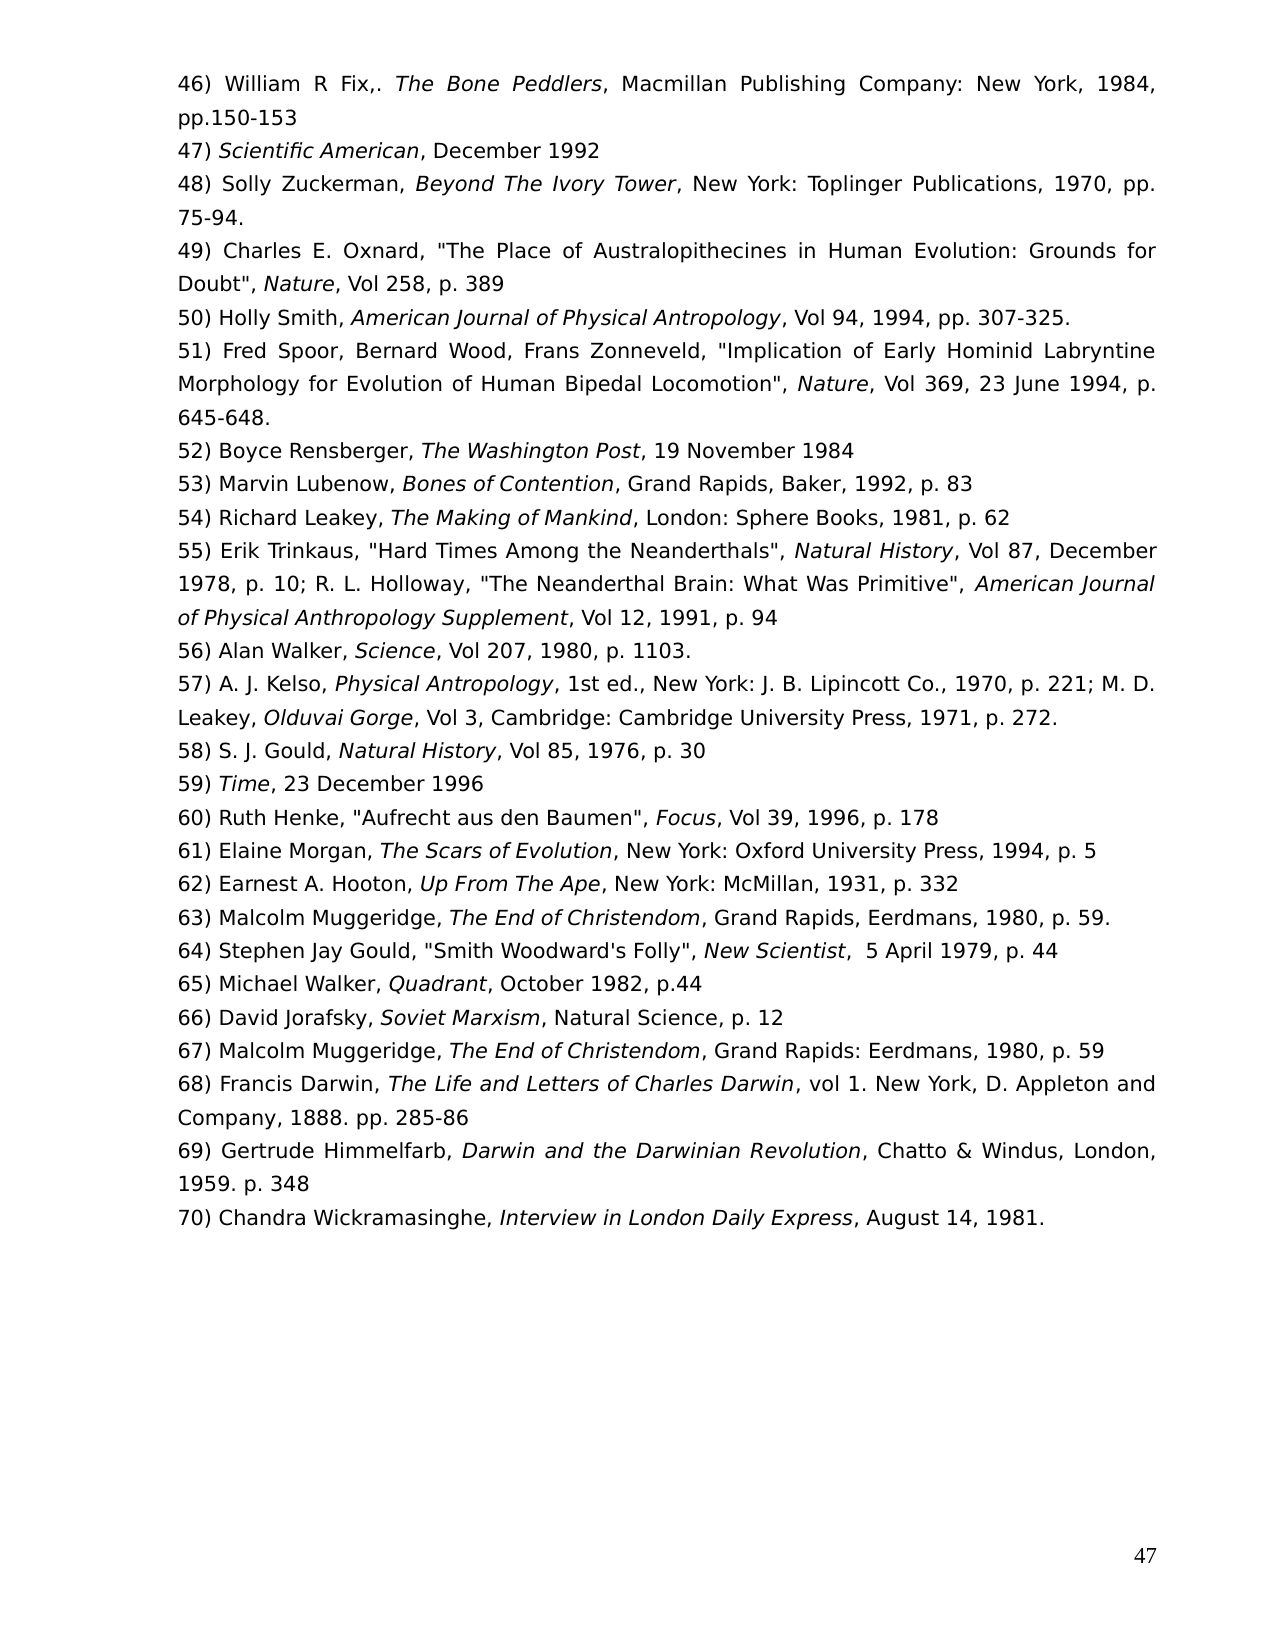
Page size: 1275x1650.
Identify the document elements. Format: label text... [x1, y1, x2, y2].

text 70) Chandra Wickramasinghe, Interview in London Daily Express, August 14, 1981. [177, 1198, 1157, 1232]
text 66) David Jorafsky, Soviet Marxism, Natural Science, p. 12 [177, 998, 1157, 1032]
text 49) Charles E. Oxnard, "The Place of Australopithecines in Human Evolution: Grounds for Doubt", Nature, Vol 258, p. 389 [177, 232, 1157, 298]
text 56) Alan Walker, Science, Vol 207, 1980, p. 1103. [177, 632, 1157, 665]
text 53) Marvin Lubenow, Bones of Contention, Grand Rapids, Baker, 1992, p. 83 [177, 465, 1157, 498]
text 62) Earnest A. Hooton, Up From The Ape, New York: McMillan, 1931, p. 332 [177, 865, 1157, 898]
text 51) Fred Spoor, Bernard Wood, Frans Zonneveld, "Implication of Early Hominid Labryntine Morphology for Evolution of Human Bipedal Locomotion", Nature, Vol 369, 23 June 1994, p. 645-648. [177, 332, 1157, 432]
text 58) S. J. Gould, Natural History, Vol 85, 1976, p. 30 [177, 732, 1157, 765]
text 61) Elaine Morgan, The Scars of Evolution, New York: Oxford University Press, 1994, p. 5 [177, 832, 1157, 865]
text 46) William R Fix,. The Bone Peddlers, Macmillan Publishing Company: New York, 1984, pp.150-153 [177, 65, 1157, 132]
text 65) Michael Walker, Quadrant, October 1982, p.44 [177, 965, 1157, 998]
text 69) Gertrude Himmelfarb, Darwin and the Darwinian Revolution, Chatto & Windus, London, 1959. p. 348 [177, 1132, 1157, 1198]
text 48) Solly Zuckerman, Beyond The Ivory Tower, New York: Toplinger Publications, 1970, pp. 75-94. [177, 165, 1157, 232]
text 55) Erik Trinkaus, "Hard Times Among the Neanderthals", Natural History, Vol 87, December 1978, p. 10; R. L. Holloway, "The Neanderthal Brain: What Was Primitive", American Journal of Physical Anthropology Supplement, Vol 12, 1991, p. 94 [177, 532, 1157, 632]
text 64) Stephen Jay Gould, "Smith Woodward's Folly", New Scientist, 5 April 1979, p. 44 [177, 932, 1157, 965]
text 57) A. J. Kelso, Physical Antropology, 1st ed., New York: J. B. Lipincott Co., 1970, p. 221; M. D. Leakey, Olduvai Gorge, Vol 3, Cambridge: Cambridge University Press, 1971, p. 272. [177, 665, 1157, 732]
text 54) Richard Leakey, The Making of Mankind, London: Sphere Books, 1981, p. 62 [177, 498, 1157, 532]
text 50) Holly Smith, American Journal of Physical Antropology, Vol 94, 1994, pp. 307-325. [177, 298, 1157, 332]
text 47) Scientific American, December 1992 [177, 132, 1157, 165]
text 60) Ruth Henke, "Aufrecht aus den Baumen", Focus, Vol 39, 1996, p. 178 [177, 798, 1157, 832]
text 63) Malcolm Muggeridge, The End of Christendom, Grand Rapids, Eerdmans, 1980, p. 59. [177, 898, 1157, 932]
text 67) Malcolm Muggeridge, The End of Christendom, Grand Rapids: Eerdmans, 1980, p. 59 [177, 1032, 1157, 1065]
text 59) Time, 23 December 1996 [177, 765, 1157, 798]
text 68) Francis Darwin, The Life and Letters of Charles Darwin, vol 1. New York, D. Appleton and Company, 1888. pp. 285-86 [177, 1065, 1157, 1132]
text 52) Boyce Rensberger, The Washington Post, 19 November 1984 [177, 432, 1157, 465]
